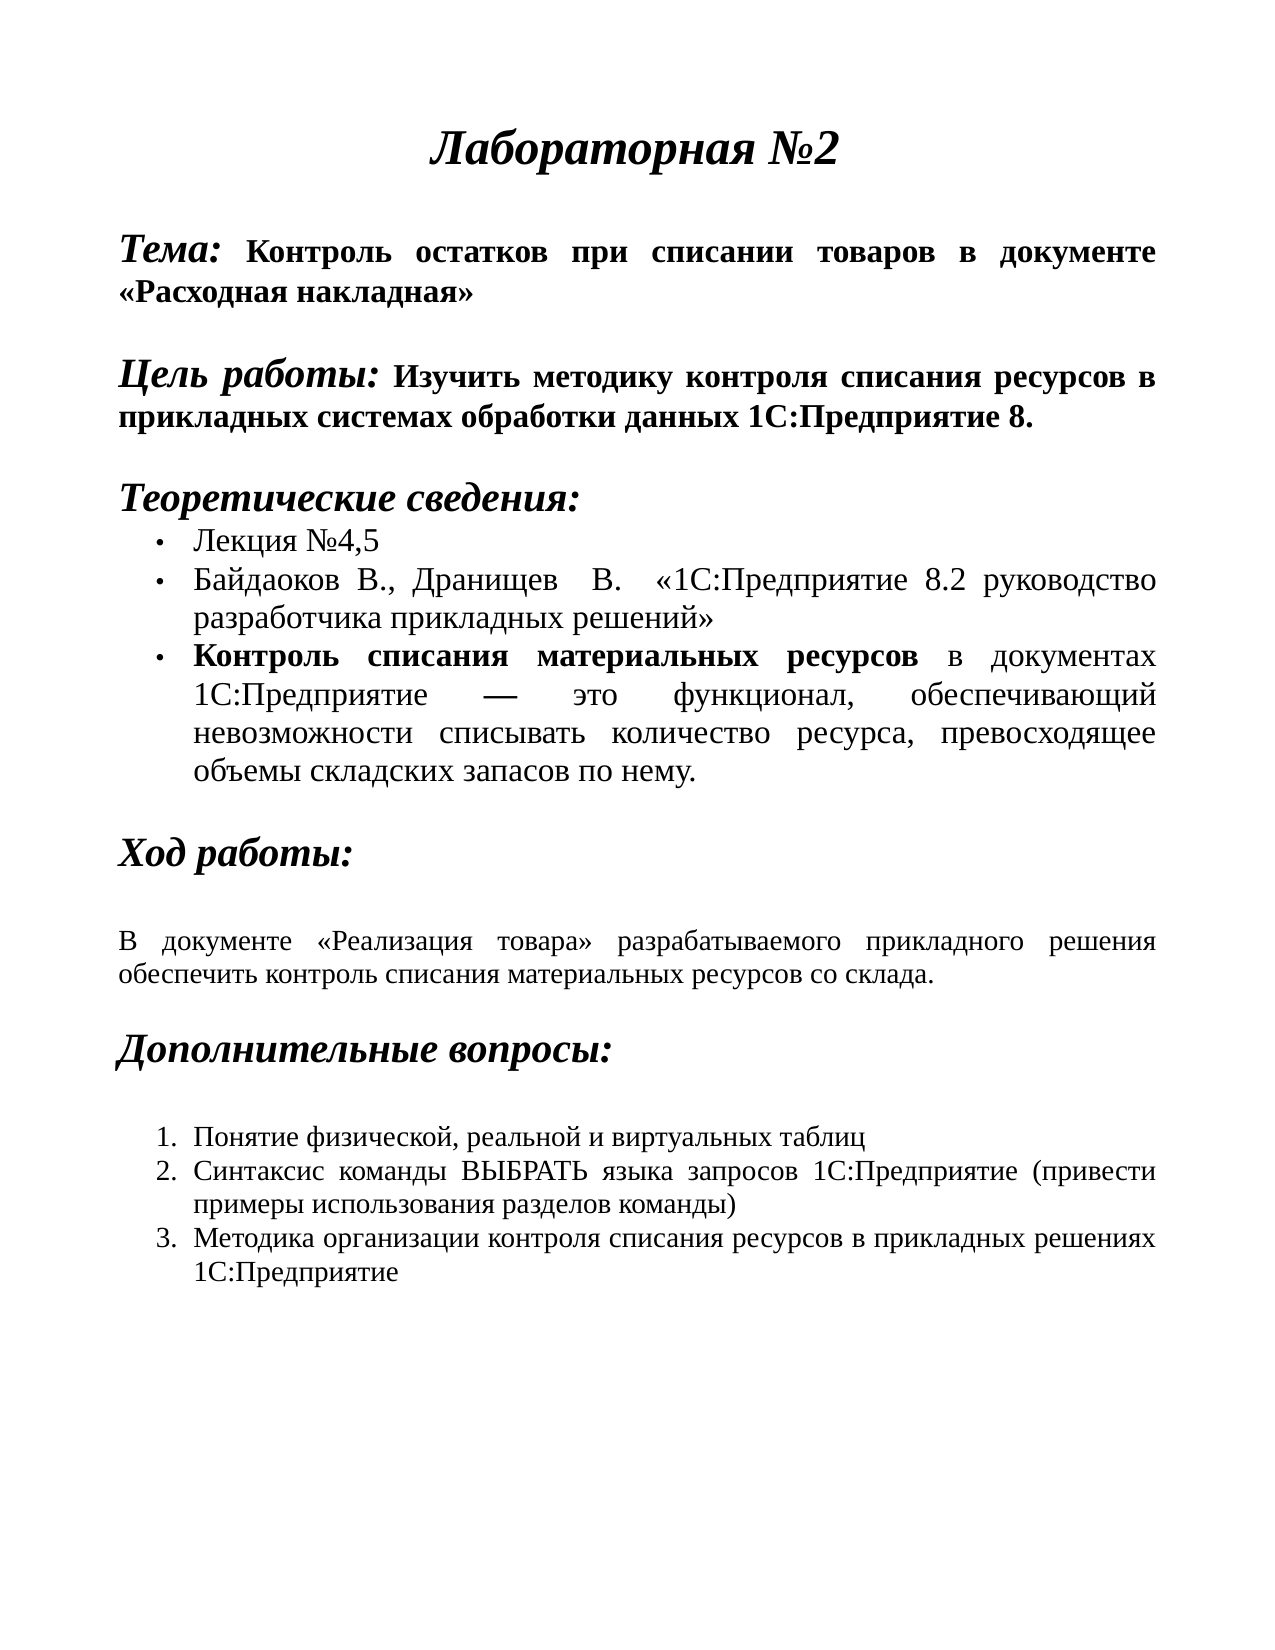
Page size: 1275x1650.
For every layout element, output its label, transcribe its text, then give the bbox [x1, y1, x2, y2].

list Методика организации контроля списания ресурсов в прикладных решениях 1С:Предприятие [156, 1220, 1157, 1287]
list Байдаоков В., Дранищев В. «1C:Предприятие 8.2 руководство разработчика прикладных решений» [156, 559, 1157, 636]
list Лекция №4,5 [156, 521, 1157, 559]
text Лабораторная №2 [118, 118, 1157, 176]
text Ход работы: [118, 827, 1157, 875]
text Дополнительные вопросы: [118, 1024, 1157, 1072]
list Контроль списания материальных ресурсов в документах 1С:Предприятие — это функционал, обеспечивающий невозможности списывать количество ресурса, превосходящее объемы складских запасов по нему. [156, 636, 1157, 789]
text Тема: Контроль остатков при списании товаров в документе «Расходная накладная» [118, 223, 1157, 310]
text В документе «Реализация товара» разрабатываемого прикладного решения обеспечить контроль списания материальных ресурсов со склада. [118, 923, 1157, 990]
text Цель работы: Изучить методику контроля списания ресурсов в прикладных системах обработки данных 1С:Предприятие 8. [118, 348, 1157, 434]
list Синтаксис команды ВЫБРАТЬ языка запросов 1С:Предприятие (привести примеры использования разделов команды) [156, 1153, 1157, 1220]
text Теоретические сведения: [118, 473, 1157, 521]
list Понятие физической, реальной и виртуальных таблиц [156, 1119, 1157, 1153]
